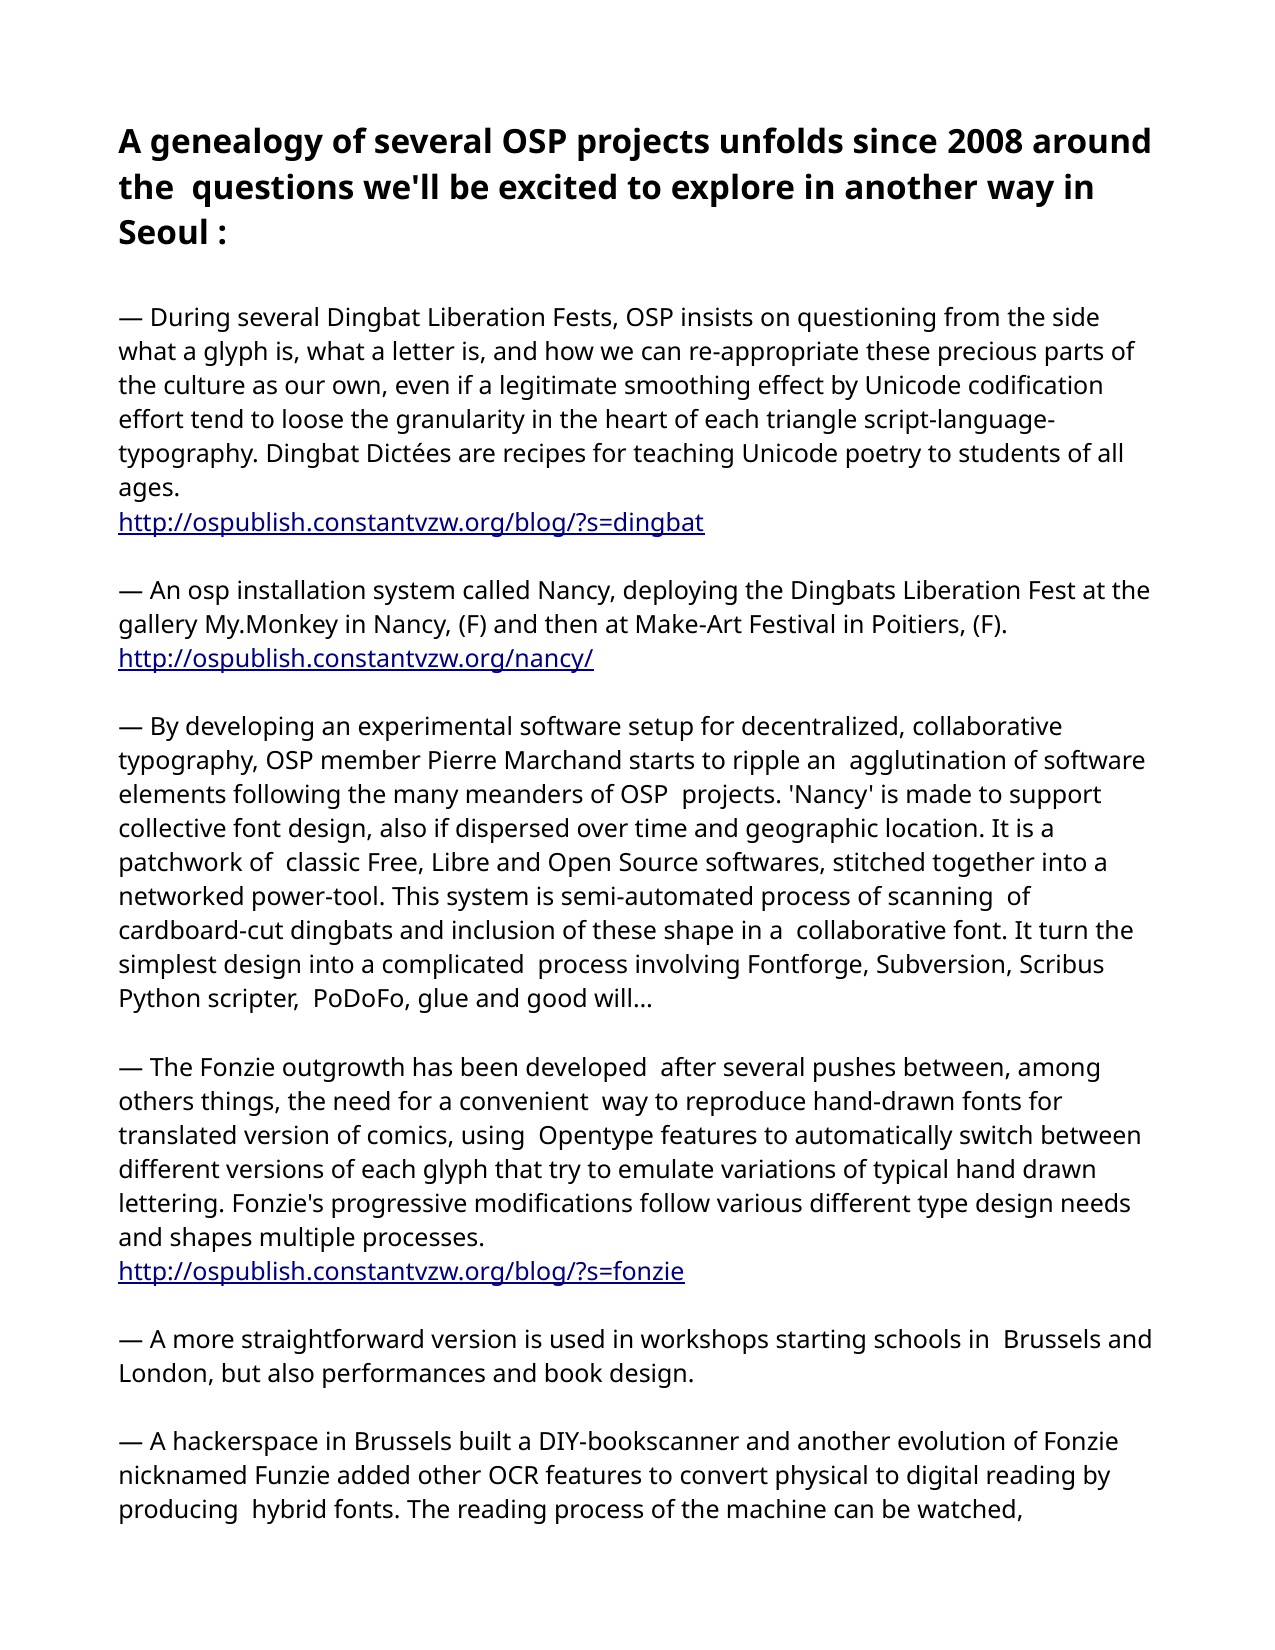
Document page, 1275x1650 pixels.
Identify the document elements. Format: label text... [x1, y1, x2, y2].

text http://ospublish.constantvzw.org/blog/?s=fonzie [118, 1253, 1157, 1288]
text A genealogy of several OSP projects unfolds since 2008 around the questions we'll be excited to explore in another way in Seoul : [118, 118, 1157, 254]
text http://ospublish.constantvzw.org/nancy/ [118, 640, 1157, 674]
text — By developing an experimental software setup for decentralized, collaborative typography, OSP member Pierre Marchand starts to ripple an agglutination of software elements following the many meanders of OSP projects. 'Nancy' is made to support collective font design, also if dispersed over time and geographic location. It is a patchwork of classic Free, Libre and Open Source softwares, stitched together into a networked power-tool. This system is semi-automated process of scanning of cardboard-cut dingbats and inclusion of these shape in a collaborative font. It turn the simplest design into a complicated process involving Fontforge, Subversion, Scribus Python scripter, PoDoFo, glue and good will… [118, 708, 1157, 1015]
text — A hackerspace in Brussels built a DIY-bookscanner and another evolution of Fonzie nicknamed Funzie added other OCR features to convert physical to digital reading by producing hybrid fonts. The reading process of the machine can be watched, [118, 1424, 1157, 1526]
text — An osp installation system called Nancy, deploying the Dingbats Liberation Fest at the gallery My.Monkey in Nancy, (F) and then at Make-Art Festival in Poitiers, (F). [118, 572, 1157, 640]
text — The Fonzie outgrowth has been developed after several pushes between, among others things, the need for a convenient way to reproduce hand-drawn fonts for translated version of comics, using Opentype features to automatically switch between different versions of each glyph that try to emulate variations of typical hand drawn lettering. Fonzie's progressive modifications follow various different type design needs and shapes multiple processes. [118, 1049, 1157, 1253]
text — During several Dingbat Liberation Fests, OSP insists on questioning from the side what a glyph is, what a letter is, and how we can re-appropriate these precious parts of the culture as our own, even if a legitimate smoothing effect by Unicode codification effort tend to loose the granularity in the heart of each triangle script-language-typography. Dingbat Dictées are recipes for teaching Unicode poetry to students of all ages. [118, 300, 1157, 504]
text http://ospublish.constantvzw.org/blog/?s=dingbat [118, 504, 1157, 538]
text — A more straightforward version is used in workshops starting schools in Brussels and London, but also performances and book design. [118, 1322, 1157, 1390]
